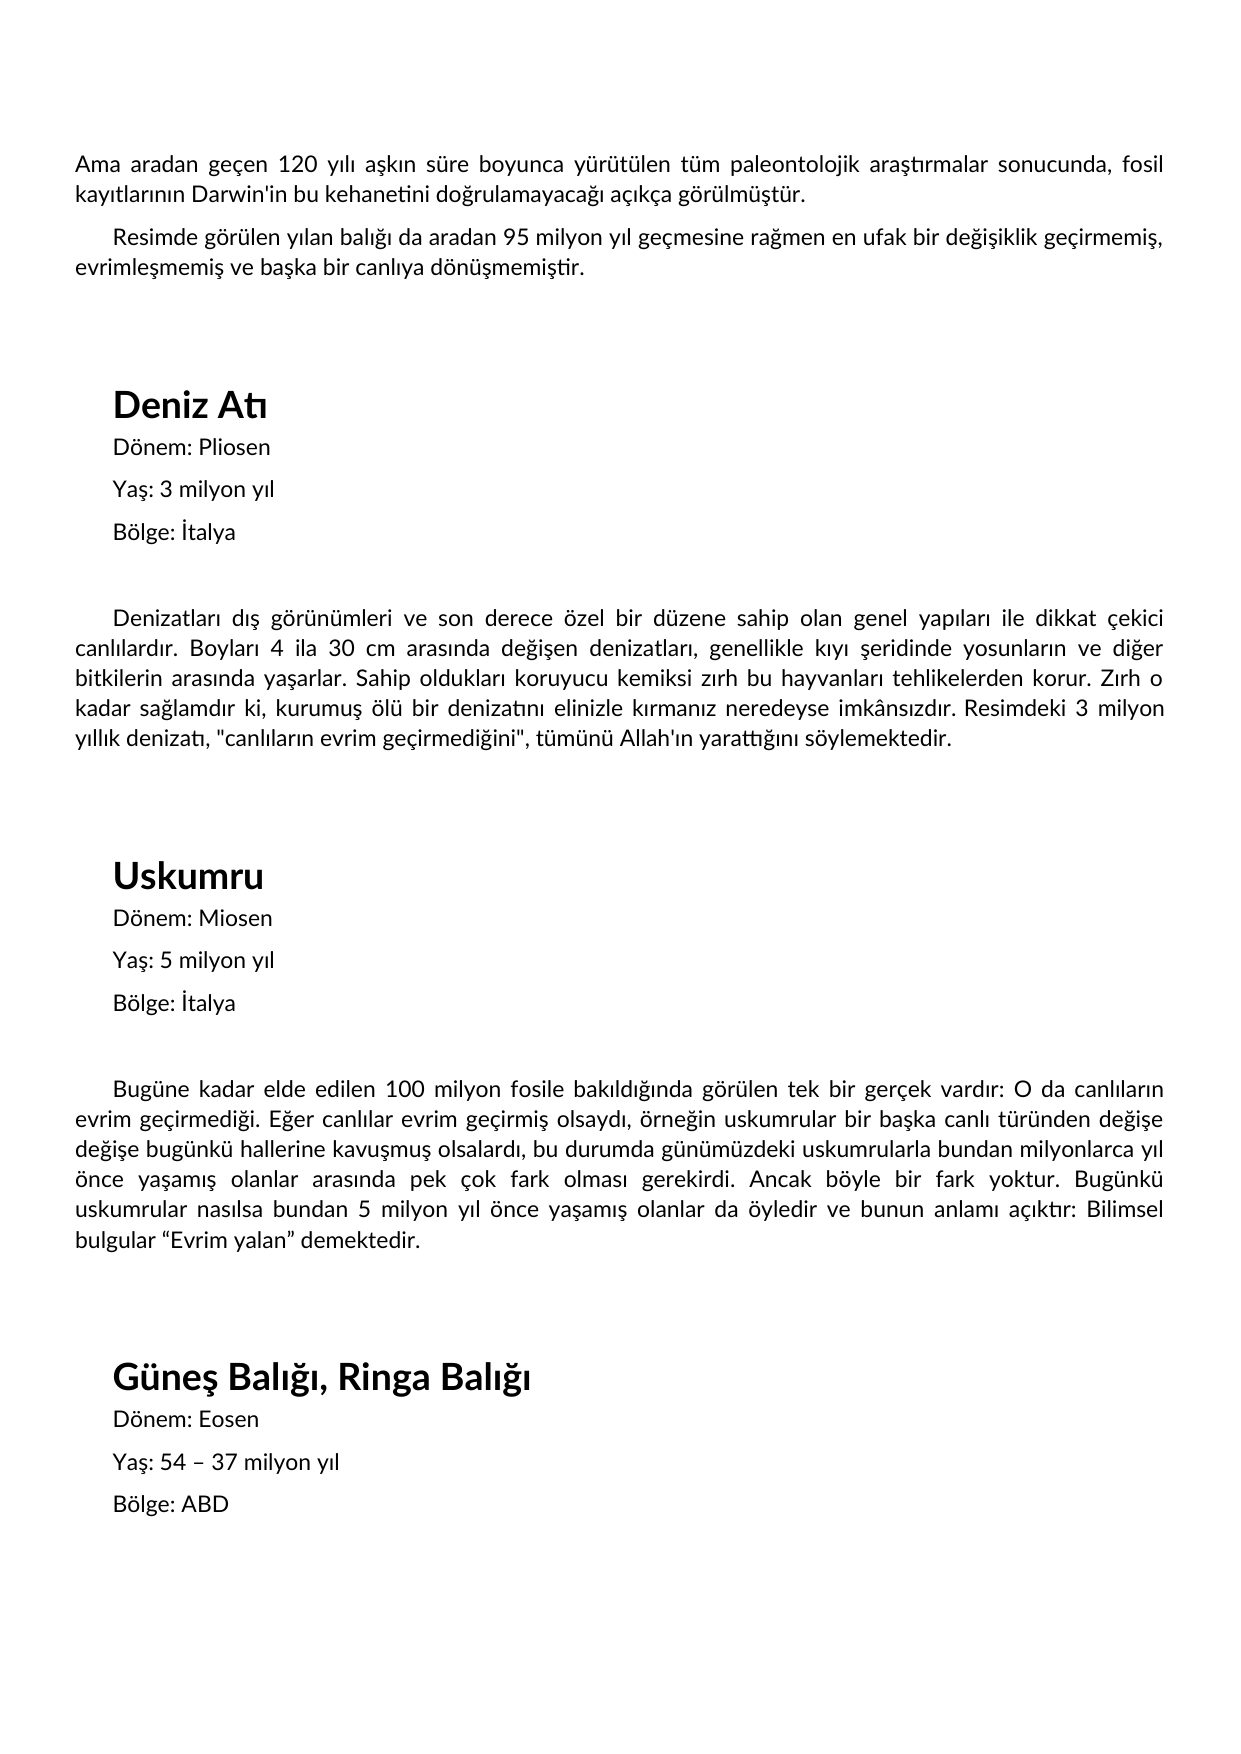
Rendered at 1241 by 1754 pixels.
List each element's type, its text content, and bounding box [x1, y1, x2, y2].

text Yaş: 5 milyon yıl [75, 946, 1165, 974]
text Dönem: Eosen [75, 1405, 1165, 1432]
text Ama aradan geçen 120 yılı aşkın süre boyunca yürütülen tüm paleontolojik araştırmalar sonucunda, fosil kayıtlarının Darwin'in bu kehanetini doğrulamayacağı açıkça görülmüştür. [75, 150, 1165, 208]
text Resimde görülen yılan balığı da aradan 95 milyon yıl geçmesine rağmen en ufak bir değişiklik geçirmemiş, evrimleşmemiş ve başka bir canlıya dönüşmemiştir. [75, 223, 1165, 281]
text Bölge: İtalya [75, 989, 1165, 1016]
text Yaş: 54 – 37 milyon yıl [75, 1447, 1165, 1475]
subtitle Uskumru [112, 852, 1165, 897]
subtitle Güneş Balığı, Ringa Balığı [112, 1353, 1165, 1398]
text Bölge: İtalya [75, 518, 1165, 545]
text Bölge: ABD [75, 1490, 1165, 1518]
text Yaş: 3 milyon yıl [75, 475, 1165, 503]
text Bugüne kadar elde edilen 100 milyon fosile bakıldığında görülen tek bir gerçek vardır: O da canlıların evrim geçirmediği. Eğer canlılar evrim geçirmiş olsaydı, örneğin uskumrular bir başka canlı türünden değişe değişe bugünkü hallerine kavuşmuş olsalardı, bu durumda günümüzdeki uskumrularla bundan milyonlarca yıl önce yaşamış olanlar arasında pek çok fark olması gerekirdi. Ancak böyle bir fark yoktur. Bugünkü uskumrular nasılsa bundan 5 milyon yıl önce yaşamış olanlar da öyledir ve bunun anlamı açıktır: Bilimsel bulgular “Evrim yalan” demektedir. [75, 1074, 1165, 1253]
text Dönem: Miosen [75, 903, 1165, 931]
text Dönem: Pliosen [75, 432, 1165, 460]
text Denizatları dış görünümleri ve son derece özel bir düzene sahip olan genel yapıları ile dikkat çekici canlılardır. Boyları 4 ila 30 cm arasında değişen denizatları, genellikle kıyı şeridinde yosunların ve diğer bitkilerin arasında yaşarlar. Sahip oldukları koruyucu kemiksi zırh bu hayvanları tehlikelerden korur. Zırh o kadar sağlamdır ki, kurumuş ölü bir denizatını elinizle kırmanız neredeyse imkânsızdır. Resimdeki 3 milyon yıllık denizatı, "canlıların evrim geçirmediğini", tümünü Allah'ın yarattığını söylemektedir. [75, 603, 1165, 752]
subtitle Deniz Atı [112, 381, 1165, 426]
